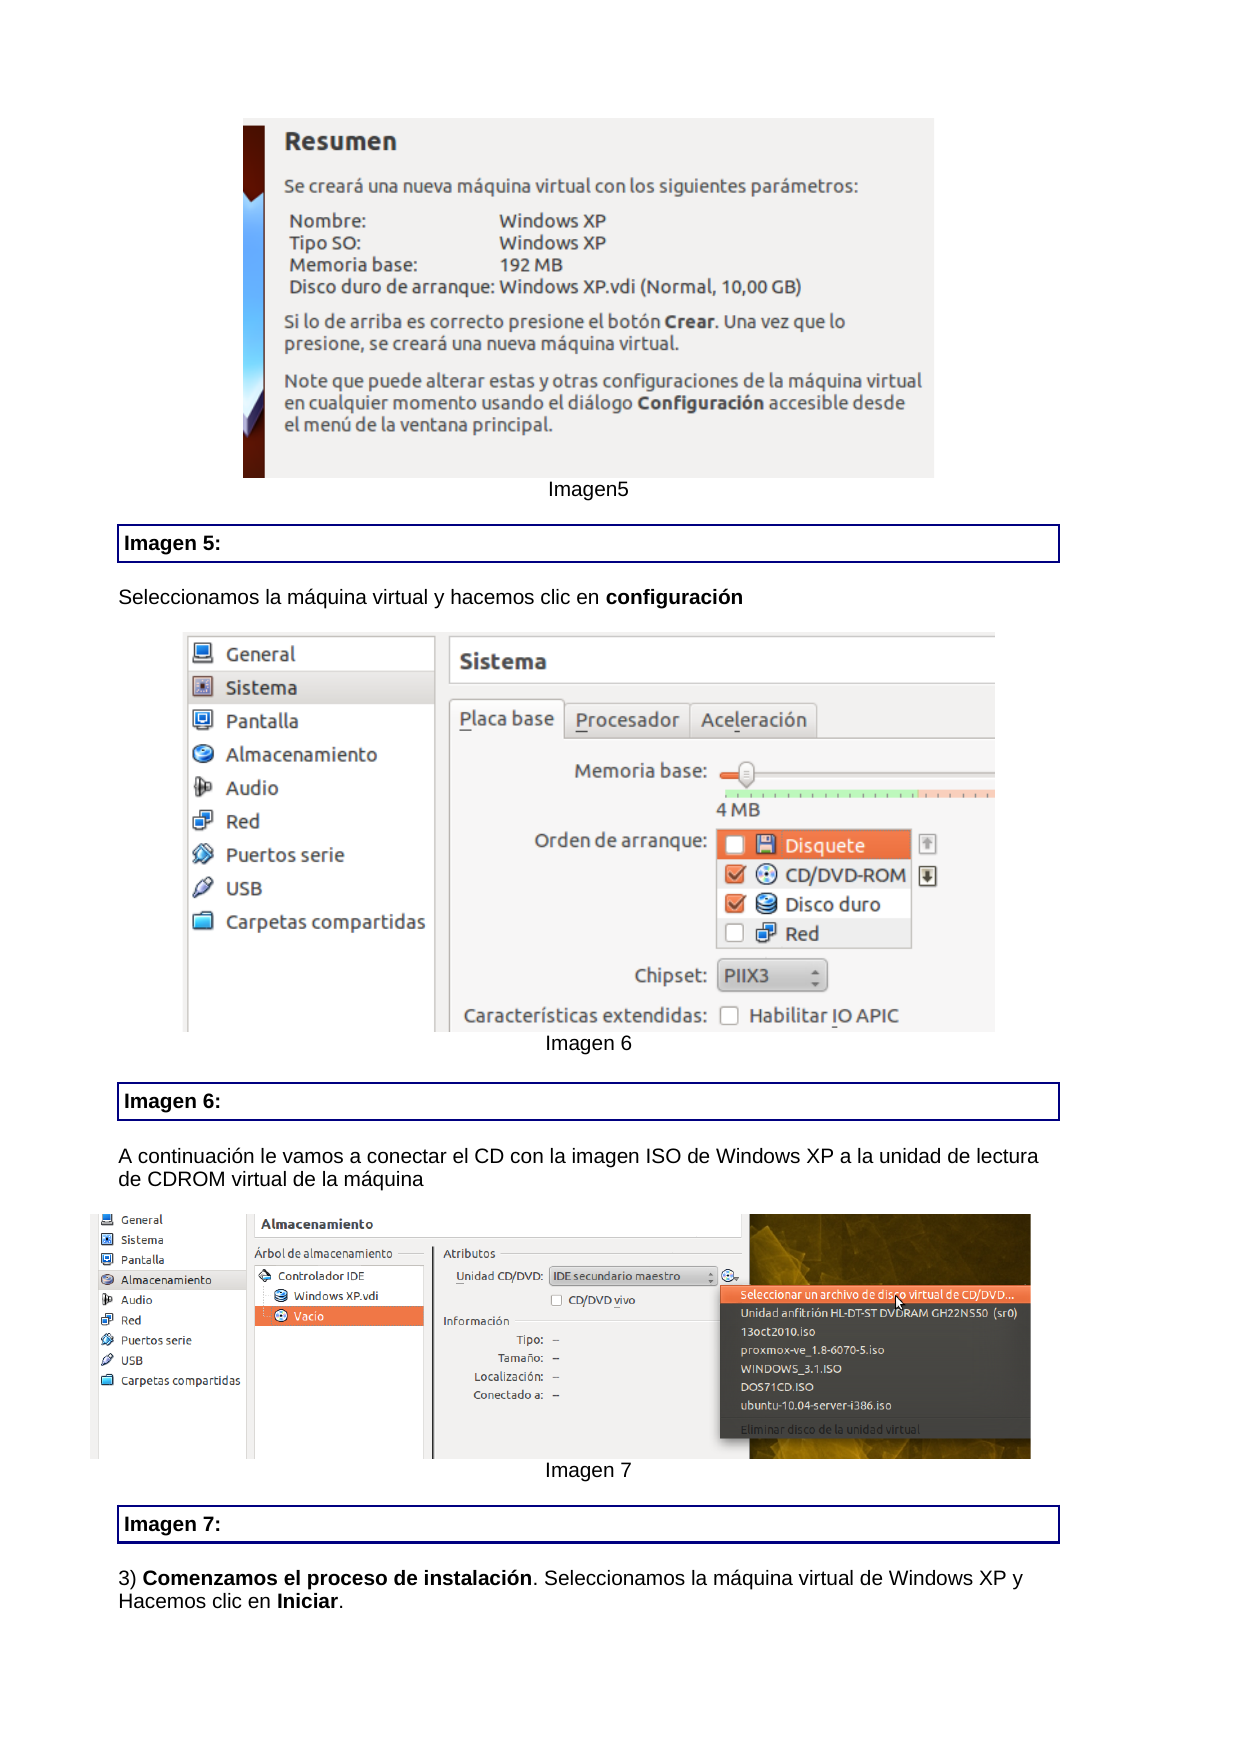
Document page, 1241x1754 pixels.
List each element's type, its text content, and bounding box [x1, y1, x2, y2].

text A continuación le vamos a conectar el CD con la imagen ISO de Windows XP a la unidad de lectura de CDROM virtual de la máquina [118, 1144, 1059, 1191]
text Imagen5 [243, 478, 934, 501]
text Imagen 6 [182, 1032, 994, 1054]
picture [182, 632, 995, 1032]
text Seleccionamos la máquina virtual y hacemos clic en configuración [118, 586, 1059, 609]
picture [243, 118, 935, 478]
table_header Imagen 5: [119, 526, 1058, 561]
picture [90, 1214, 1031, 1459]
text 3) Comenzamos el proceso de instalación. Seleccionamos la máquina virtual de Windows XP y Hacemos clic en Iniciar. [118, 1567, 1059, 1613]
table_header Imagen 6: [119, 1084, 1058, 1119]
table_header Imagen 7: [119, 1507, 1058, 1541]
text Imagen 7 [90, 1214, 1087, 1481]
